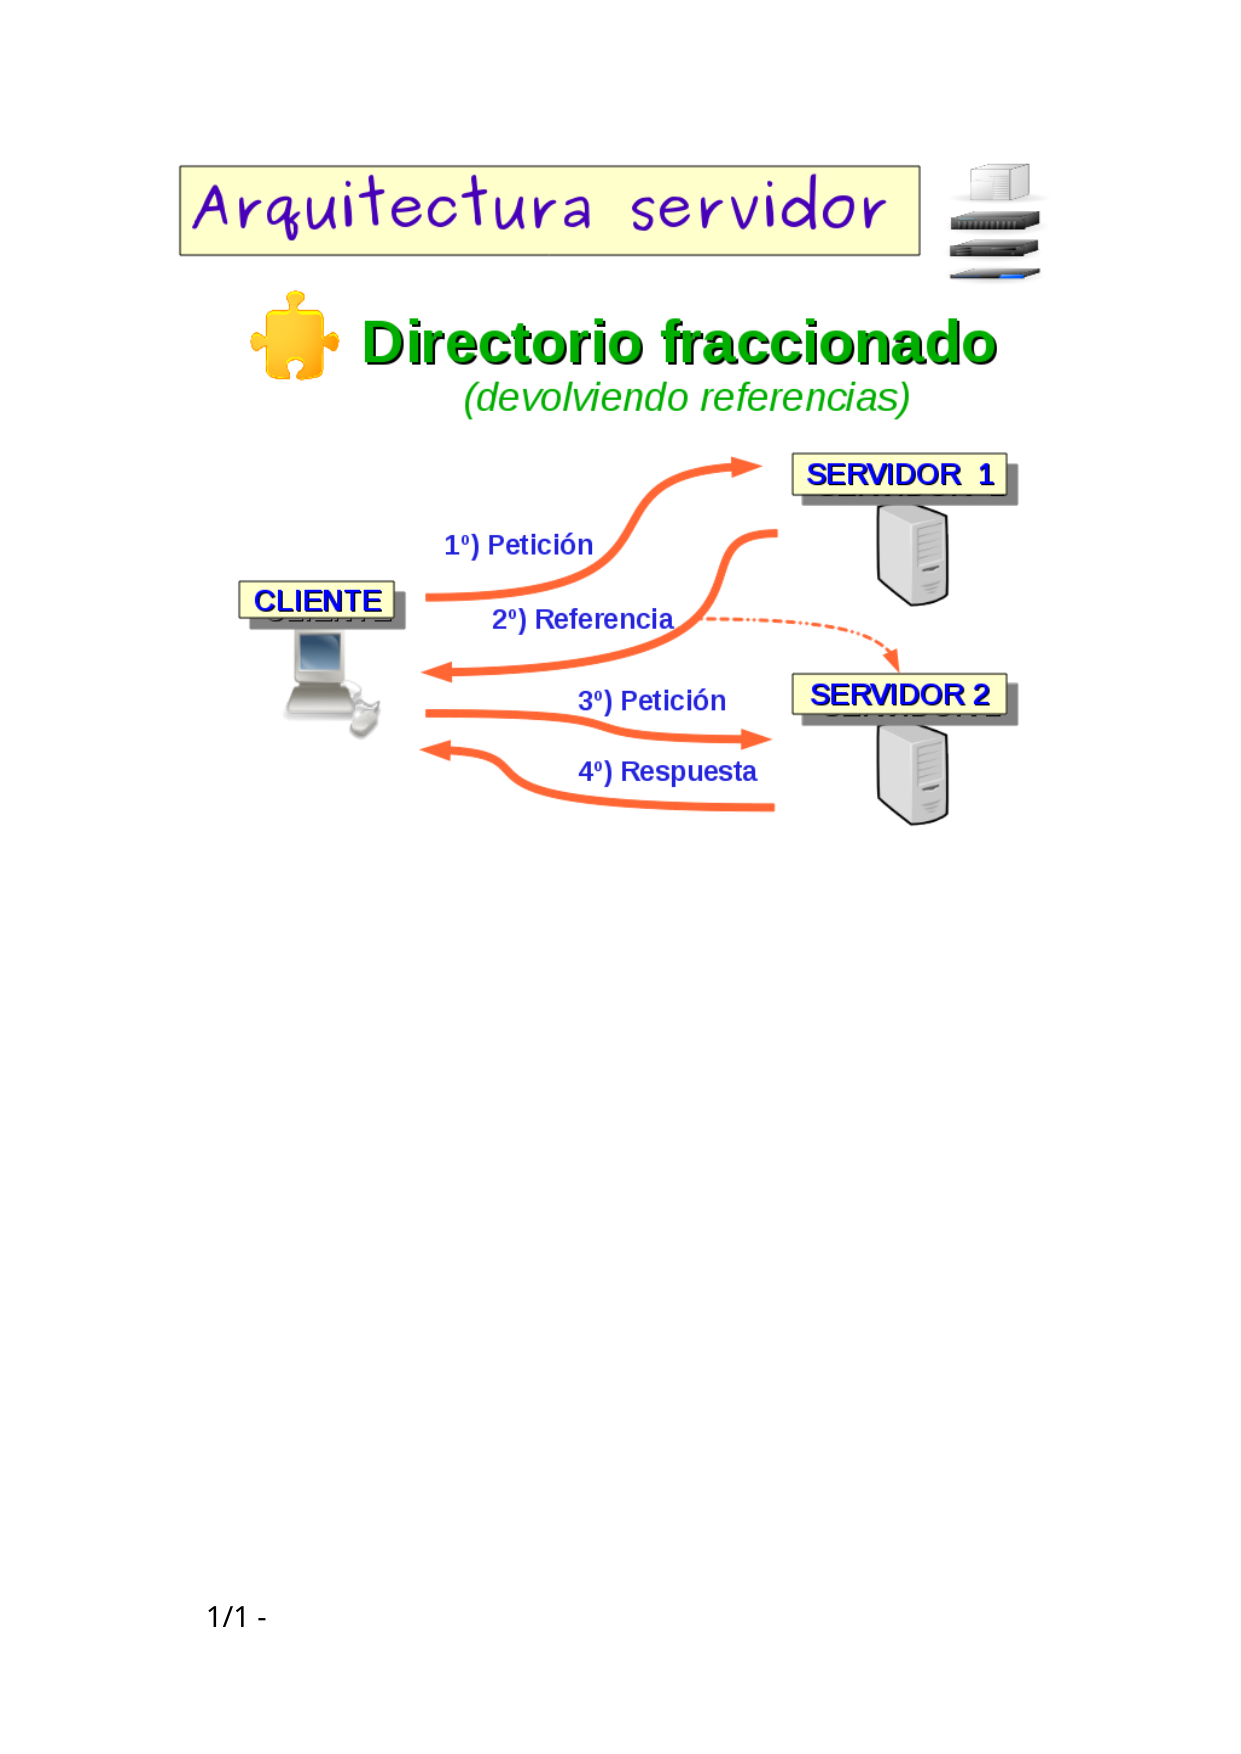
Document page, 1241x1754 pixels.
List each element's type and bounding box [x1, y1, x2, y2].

picture [127, 131, 1113, 876]
